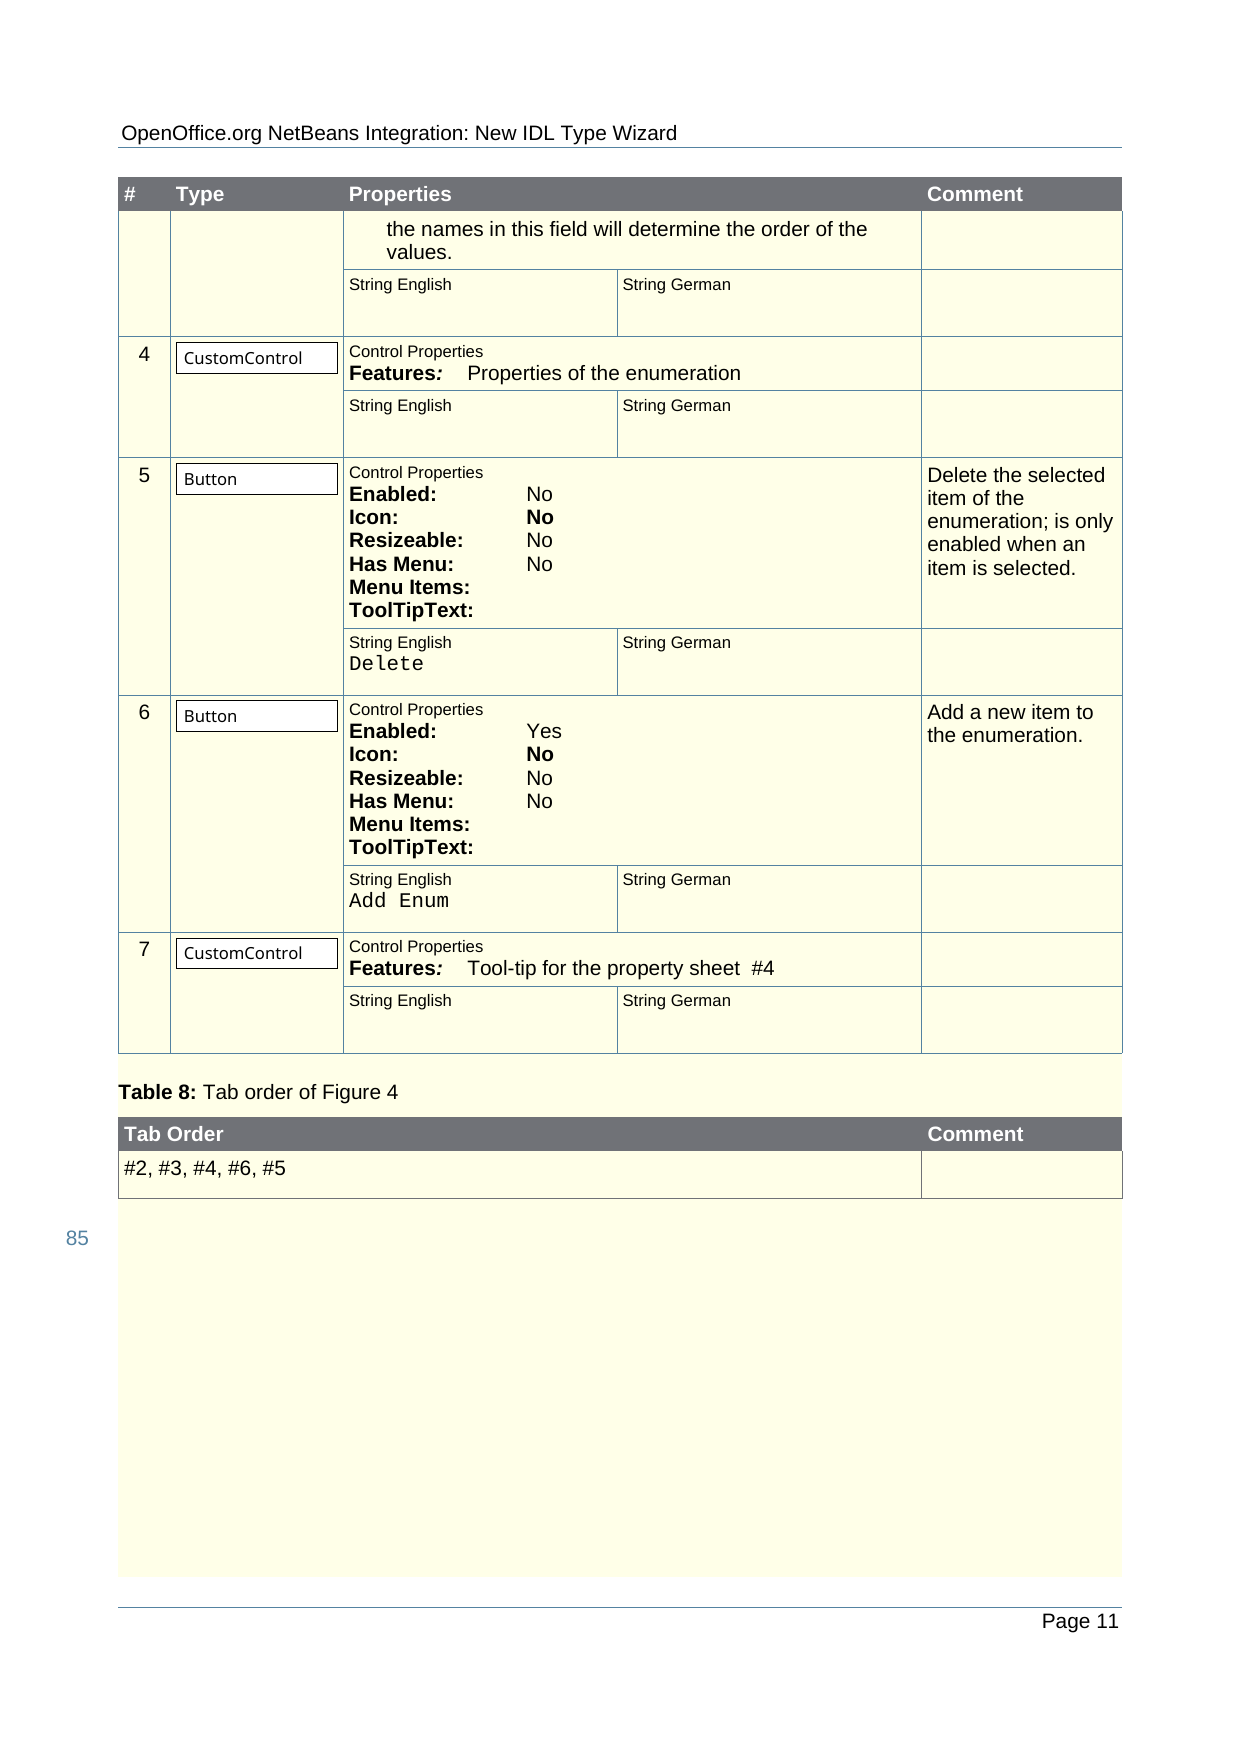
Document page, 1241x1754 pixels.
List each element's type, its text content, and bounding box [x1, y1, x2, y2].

table_cell [119, 211, 170, 336]
table_cell [922, 270, 1122, 336]
table_cell [922, 987, 1122, 1053]
table_cell 5 [119, 458, 170, 695]
table_cell 4 [119, 337, 170, 457]
table_cell String German [618, 629, 921, 695]
table_cell String German [618, 866, 921, 932]
table_cell String English [344, 987, 617, 1053]
table_cell [922, 866, 1122, 932]
table_header [922, 933, 1122, 986]
table_cell String English Add Enum [344, 866, 617, 932]
table_cell String English Delete [344, 629, 617, 695]
table_header [922, 337, 1122, 390]
table_header Delete the selected item of the enumeration; is only enabled when an item is selected. [922, 458, 1122, 628]
table_cell String German [618, 270, 921, 336]
table_header Tab Order [118, 1117, 921, 1151]
table_header Add a new item to the enumeration. [922, 696, 1122, 865]
table_cell String English [344, 270, 617, 336]
table_cell [171, 933, 343, 1053]
table_header [922, 211, 1122, 269]
table_cell String German [618, 391, 921, 457]
text Table 8: Tab order of Figure 4 [118, 1081, 1122, 1104]
table_cell [922, 1151, 1122, 1198]
table_header Comment [921, 177, 1122, 211]
table_header Type [170, 177, 343, 211]
table_header Comment [921, 1117, 1122, 1151]
table_header Control Properties Features: Tool-tip for the property sheet #4 [344, 933, 921, 986]
table_cell [922, 629, 1122, 695]
table_header Properties [343, 177, 921, 211]
table_cell 6 [119, 696, 170, 932]
table_cell String English [344, 391, 617, 457]
table_cell [171, 696, 343, 932]
table_cell [171, 458, 343, 695]
table_cell 7 [119, 933, 170, 1053]
table_header # [118, 177, 170, 211]
table_cell String German [618, 987, 921, 1053]
table_cell #2, #3, #4, #6, #5 [119, 1151, 921, 1198]
table_header Control Properties Enabled: No Icon: No Resizeable: No Has Menu: No Menu Items: ToolTipText: [344, 458, 921, 628]
table_header the names in this field will determine the order of the values. [344, 211, 921, 269]
table_header Control Properties Features: Properties of the enumeration [344, 337, 921, 390]
table_cell [171, 211, 343, 336]
table_cell [922, 391, 1122, 457]
table_cell [171, 337, 343, 457]
table_header Control Properties Enabled: Yes Icon: No Resizeable: No Has Menu: No Menu Items: ToolTipText: [344, 696, 921, 865]
